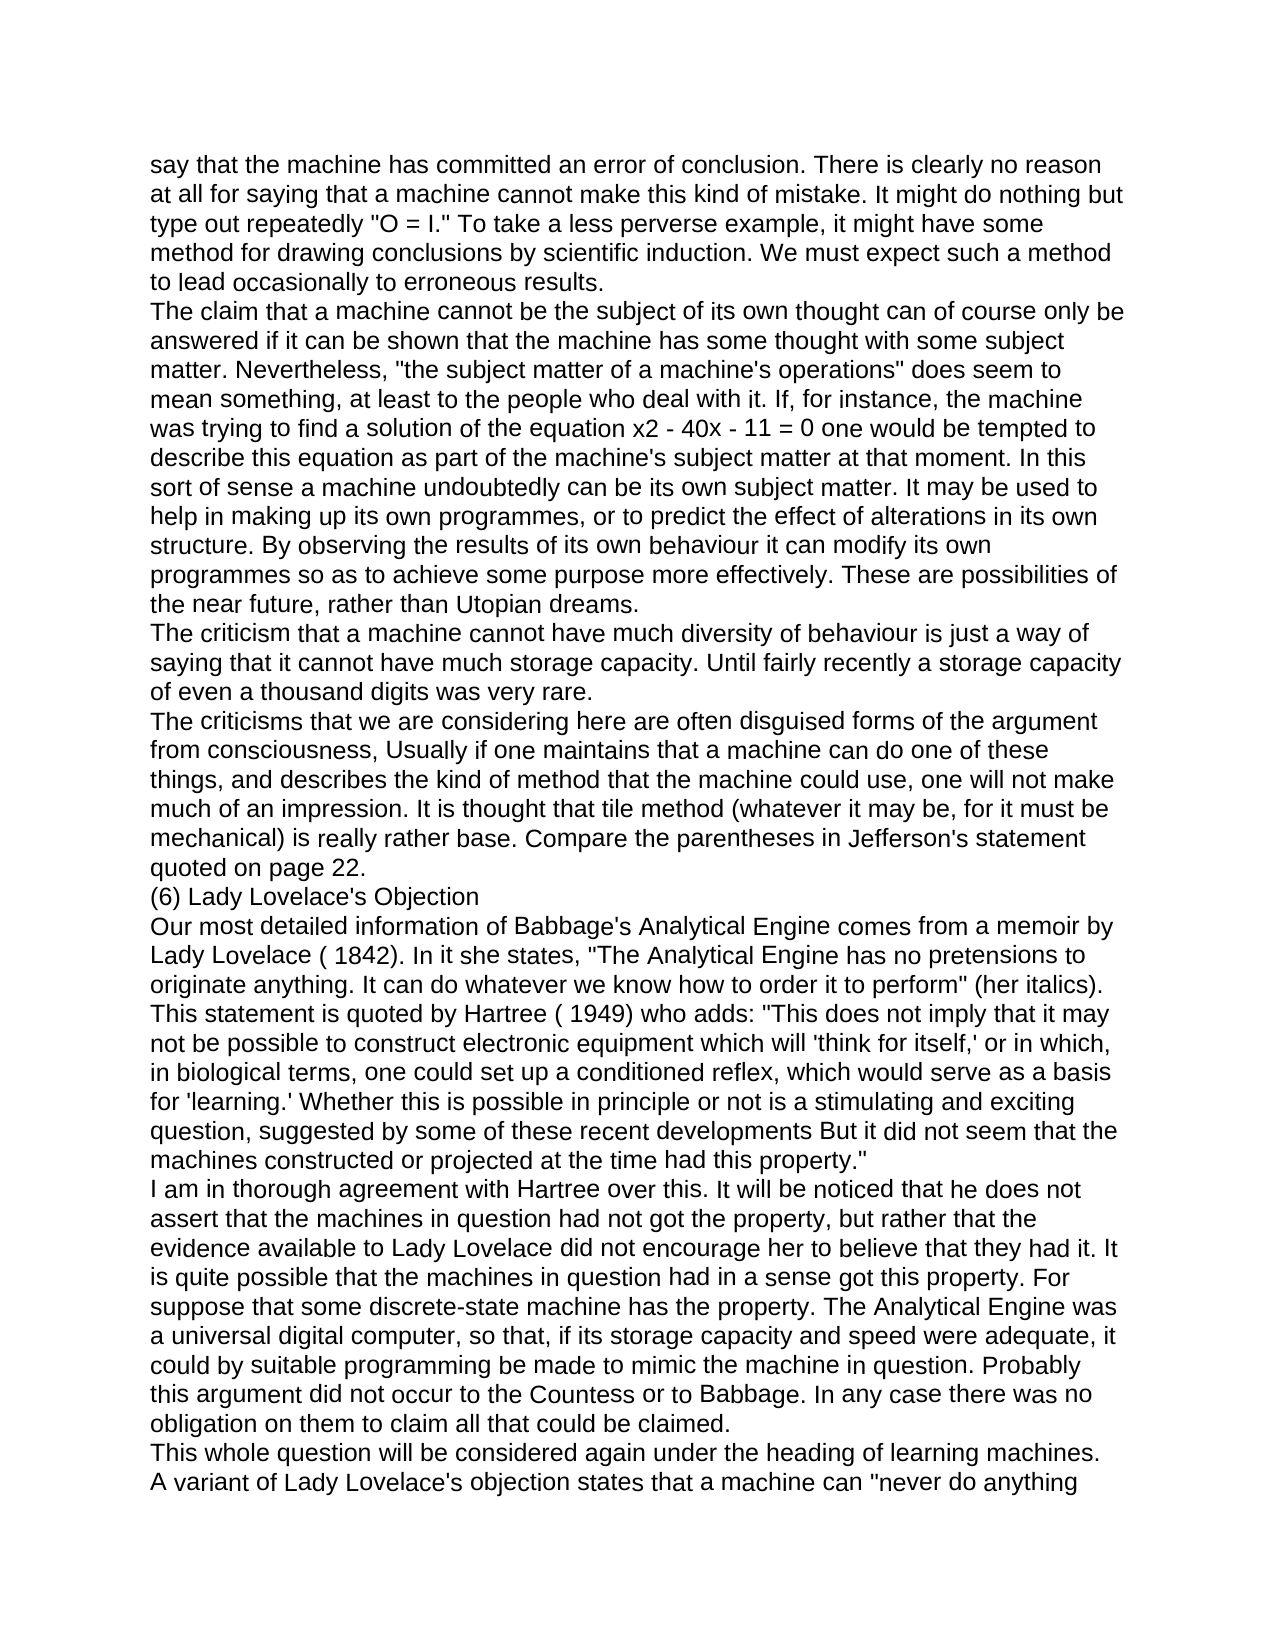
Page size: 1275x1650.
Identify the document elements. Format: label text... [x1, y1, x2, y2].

text A variant of Lady Lovelace's objection states that a machine can "never do anything [150, 1467, 1125, 1496]
text The criticisms that we are considering here are often disguised forms of the argument from consciousness, Usually if one maintains that a machine can do one of these things, and describes the kind of method that the machine could use, one will not make much of an impression. It is thought that tile method (whatever it may be, for it must be mechanical) is really rather base. Compare the parentheses in Jefferson's statement quoted on page 22. [150, 706, 1125, 882]
text say that the machine has committed an error of conclusion. There is clearly no reason at all for saying that a machine cannot make this kind of mistake. It might do nothing but type out repeatedly "O = I." To take a less perverse example, it might have some method for drawing conclusions by scientific induction. We must expect such a method to lead occasionally to erroneous results. [150, 150, 1125, 296]
text Our most detailed information of Babbage's Analytical Engine comes from a memoir by Lady Lovelace ( 1842). In it she states, "The Analytical Engine has no pretensions to originate anything. It can do whatever we know how to order it to perform" (her italics). This statement is quoted by Hartree ( 1949) who adds: "This does not imply that it may not be possible to construct electronic equipment which will 'think for itself,' or in which, in biological terms, one could set up a conditioned reflex, which would serve as a basis for 'learning.' Whether this is possible in principle or not is a stimulating and exciting question, suggested by some of these recent developments But it did not seem that the machines constructed or projected at the time had this property." [150, 911, 1125, 1174]
text The claim that a machine cannot be the subject of its own thought can of course only be answered if it can be shown that the machine has some thought with some subject matter. Nevertheless, "the subject matter of a machine's operations" does seem to mean something, at least to the people who deal with it. If, for instance, the machine was trying to find a solution of the equation x2 - 40x - 11 = 0 one would be tempted to describe this equation as part of the machine's subject matter at that moment. In this sort of sense a machine undoubtedly can be its own subject matter. It may be used to help in making up its own programmes, or to predict the effect of alterations in its own structure. By observing the results of its own behaviour it can modify its own programmes so as to achieve some purpose more effectively. These are possibilities of the near future, rather than Utopian dreams. [150, 296, 1125, 618]
text The criticism that a machine cannot have much diversity of behaviour is just a way of saying that it cannot have much storage capacity. Until fairly recently a storage capacity of even a thousand digits was very rare. [150, 618, 1125, 706]
text (6) Lady Lovelace's Objection [150, 882, 1125, 911]
text This whole question will be considered again under the heading of learning machines. [150, 1438, 1125, 1467]
text I am in thorough agreement with Hartree over this. It will be noticed that he does not assert that the machines in question had not got the property, but rather that the evidence available to Lady Lovelace did not encourage her to believe that they had it. It is quite possible that the machines in question had in a sense got this property. For suppose that some discrete-state machine has the property. The Analytical Engine was a universal digital computer, so that, if its storage capacity and speed were adequate, it could by suitable programming be made to mimic the machine in question. Probably this argument did not occur to the Countess or to Babbage. In any case there was no obligation on them to claim all that could be claimed. [150, 1174, 1125, 1438]
